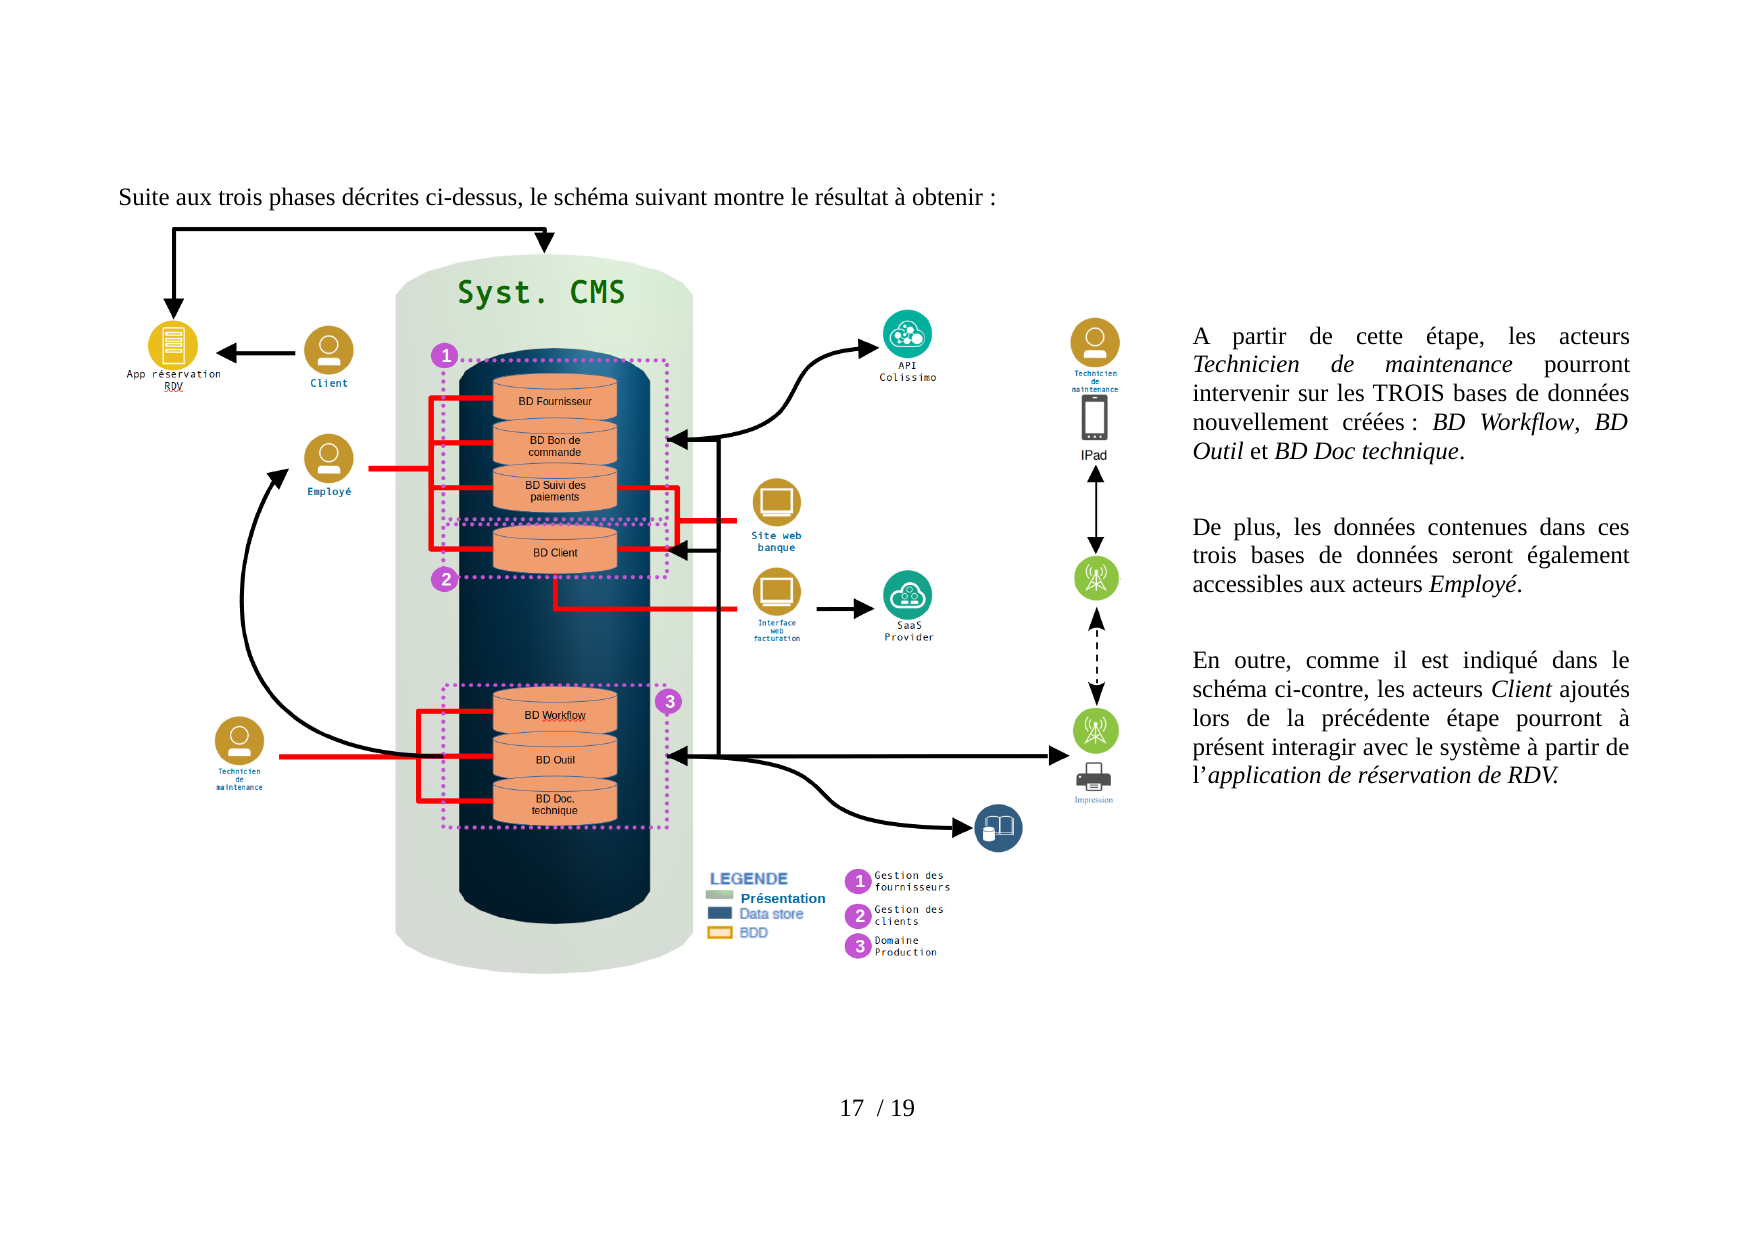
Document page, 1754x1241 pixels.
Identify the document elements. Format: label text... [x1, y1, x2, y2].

table_header [118, 215, 1187, 984]
picture [123, 221, 1123, 979]
table_header A partir de cette étape, les acteurs Technicien de maintenance pourront intervenir sur les TROIS bases de données nouvellement créées : BD Workflow, BD Outil et BD Doc technique. De plus, les données contenues dans ces trois bases de données seront également accessibles aux acteurs Employé. En outre, comme il est indiqué dans le schéma ci-contre, les acteurs Client ajoutés lors de la précédente étape pourront à présent interagir avec le système à partir de l’application de réservation de RDV. [1187, 215, 1636, 984]
text Suite aux trois phases décrites ci-dessus, le schéma suivant montre le résultat à obtenir : [118, 182, 1636, 211]
